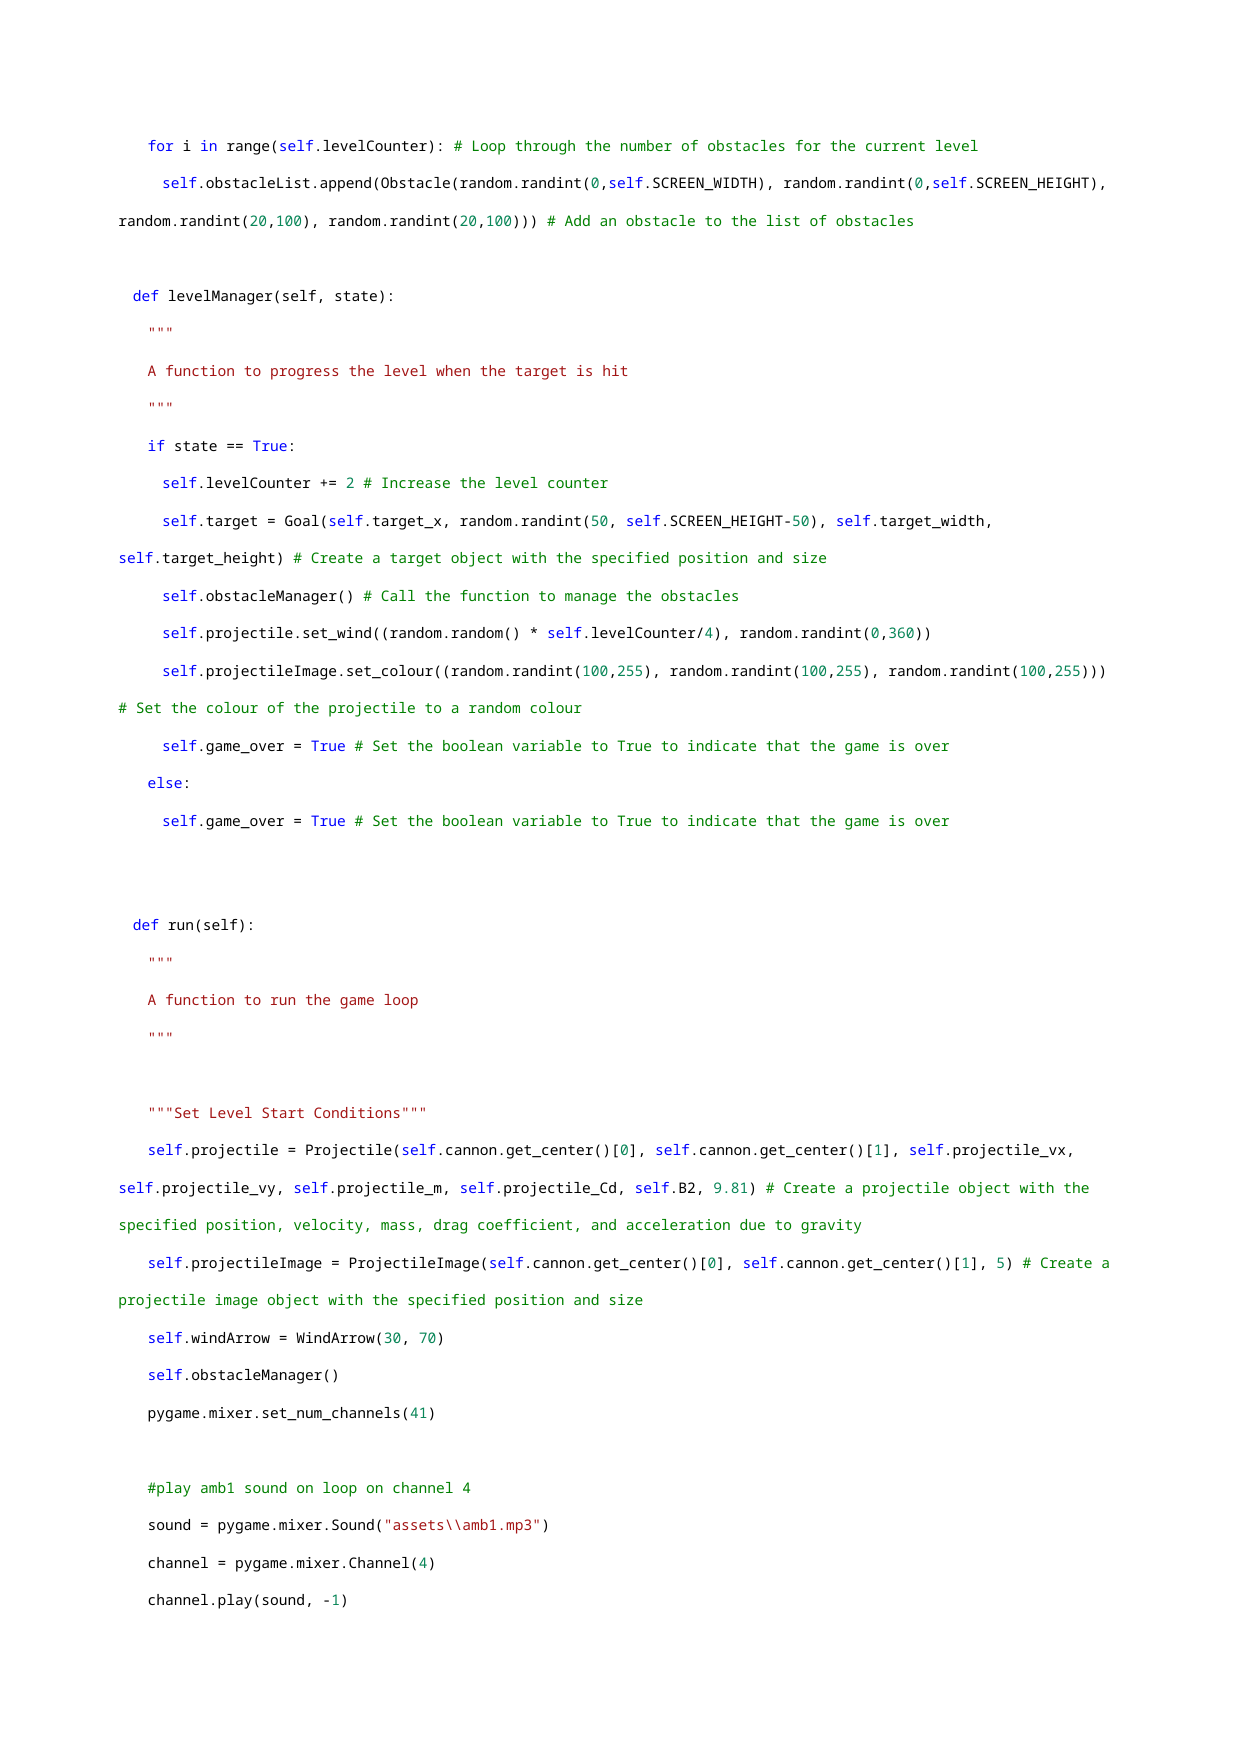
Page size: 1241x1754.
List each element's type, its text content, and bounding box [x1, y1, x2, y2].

text A function to run the game loop [118, 973, 1122, 1010]
text def run(self): [118, 898, 1122, 935]
text self.target = Goal(self.target_x, random.randint(50, self.SCREEN_HEIGHT-50), self.target_width, self.target_height) # Create a target object with the specified position and size [118, 493, 1122, 568]
text """ [118, 306, 1122, 343]
text self.windArrow = WindArrow(30, 70) [118, 1310, 1122, 1348]
text A function to progress the level when the target is hit [118, 343, 1122, 381]
text def levelManager(self, state): [118, 268, 1122, 306]
text self.obstacleList.append(Obstacle(random.randint(0,self.SCREEN_WIDTH), random.randint(0,self.SCREEN_HEIGHT), random.randint(20,100), random.randint(20,100))) # Add an obstacle to the list of obstacles [118, 156, 1122, 231]
text self.game_over = True # Set the boolean variable to True to indicate that the game is over [118, 718, 1122, 756]
text self.obstacleManager() [118, 1348, 1122, 1385]
text """ [118, 381, 1122, 418]
text self.levelCounter += 2 # Increase the level counter [118, 456, 1122, 493]
text for i in range(self.levelCounter): # Loop through the number of obstacles for the current level [118, 118, 1122, 156]
text self.game_over = True # Set the boolean variable to True to indicate that the game is over [118, 793, 1122, 831]
text #play amb1 sound on loop on channel 4 [118, 1460, 1122, 1498]
text channel = pygame.mixer.Channel(4) [118, 1535, 1122, 1573]
text """ [118, 935, 1122, 973]
text sound = pygame.mixer.Sound("assets\\amb1.mp3") [118, 1498, 1122, 1535]
text self.projectileImage = ProjectileImage(self.cannon.get_center()[0], self.cannon.get_center()[1], 5) # Create a projectile image object with the specified position and size [118, 1235, 1122, 1310]
text self.projectileImage.set_colour((random.randint(100,255), random.randint(100,255), random.randint(100,255))) # Set the colour of the projectile to a random colour [118, 643, 1122, 718]
text pygame.mixer.set_num_channels(41) [118, 1385, 1122, 1423]
text """Set Level Start Conditions""" [118, 1085, 1122, 1123]
text self.projectile = Projectile(self.cannon.get_center()[0], self.cannon.get_center()[1], self.projectile_vx, self.projectile_vy, self.projectile_m, self.projectile_Cd, self.B2, 9.81) # Create a projectile object with the specified position, velocity, mass, drag coefficient, and acceleration due to gravity [118, 1123, 1122, 1235]
text """ [118, 1010, 1122, 1048]
text channel.play(sound, -1) [118, 1573, 1122, 1610]
text else: [118, 756, 1122, 793]
text self.obstacleManager() # Call the function to manage the obstacles [118, 568, 1122, 606]
text if state == True: [118, 418, 1122, 456]
text self.projectile.set_wind((random.random() * self.levelCounter/4), random.randint(0,360)) [118, 606, 1122, 643]
